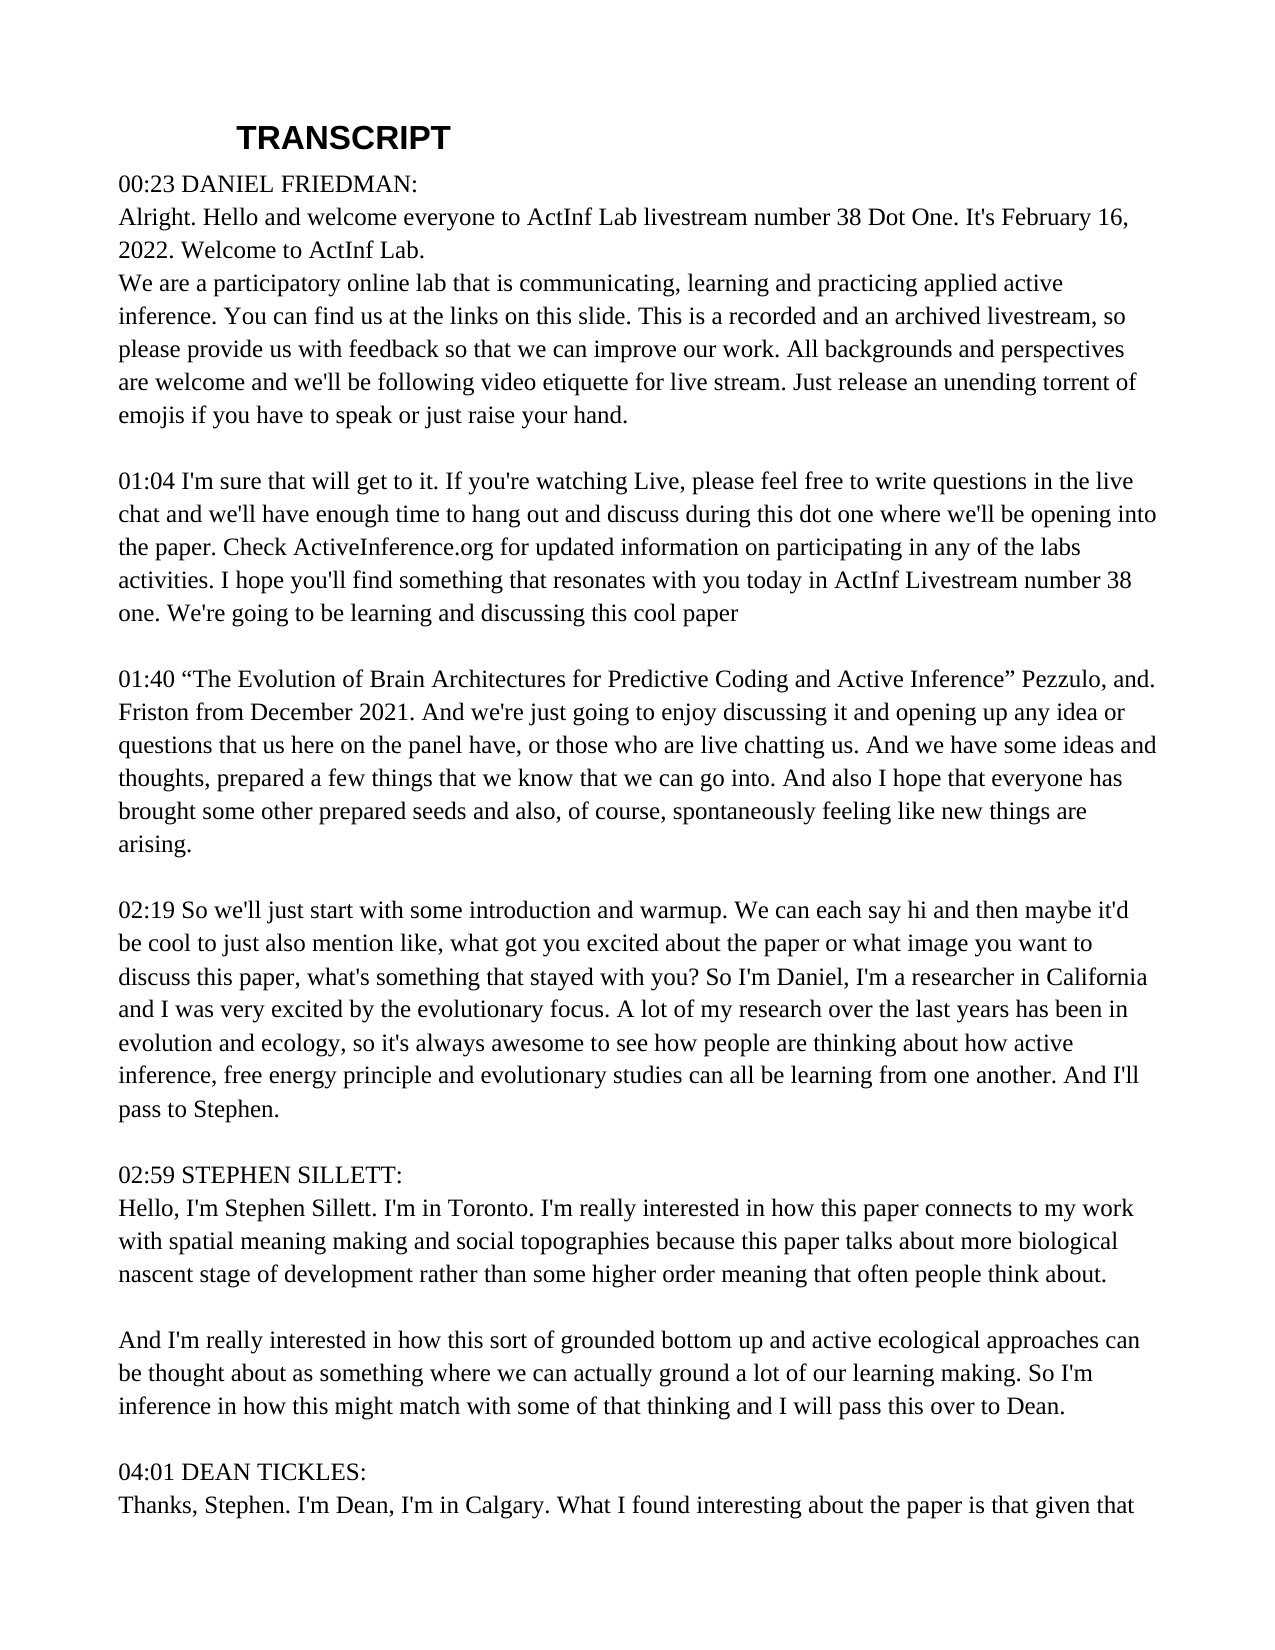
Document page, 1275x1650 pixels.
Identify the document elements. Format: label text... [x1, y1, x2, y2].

subtitle TRANSCRIPT [118, 118, 1157, 157]
text 00:23 DANIEL FRIEDMAN: Alright. Hello and welcome everyone to ActInf Lab livestream number 38 Dot One. It's February 16, 2022. Welcome to ActInf Lab. We are a participatory online lab that is communicating, learning and practicing applied active inference. You can find us at the links on this slide. This is a recorded and an archived livestream, so please provide us with feedback so that we can improve our work. All backgrounds and perspectives are welcome and we'll be following video etiquette for live stream. Just release an unending torrent of emojis if you have to speak or just raise your hand. 01:04 I'm sure that will get to it. If you're watching Live, please feel free to write questions in the live chat and we'll have enough time to hang out and discuss during this dot one where we'll be opening into the paper. Check ActiveInference.org for updated information on participating in any of the labs activities. I hope you'll find something that resonates with you today in ActInf Livestream number 38 one. We're going to be learning and discussing this cool paper 01:40 “The Evolution of Brain Architectures for Predictive Coding and Active Inference” Pezzulo, and. Friston from December 2021. And we're just going to enjoy discussing it and opening up any idea or questions that us here on the panel have, or those who are live chatting us. And we have some ideas and thoughts, prepared a few things that we know that we can go into. And also I hope that everyone has brought some other prepared seeds and also, of course, spontaneously feeling like new things are arising. 02:19 So we'll just start with some introduction and warmup. We can each say hi and then maybe it'd be cool to just also mention like, what got you excited about the paper or what image you want to discuss this paper, what's something that stayed with you? So I'm Daniel, I'm a researcher in California and I was very excited by the evolutionary focus. A lot of my research over the last years has been in evolution and ecology, so it's always awesome to see how people are thinking about how active inference, free energy principle and evolutionary studies can all be learning from one another. And I'll pass to Stephen. 02:59 STEPHEN SILLETT: Hello, I'm Stephen Sillett. I'm in Toronto. I'm really interested in how this paper connects to my work with spatial meaning making and social topographies because this paper talks about more biological nascent stage of development rather than some higher order meaning that often people think about. And I'm really interested in how this sort of grounded bottom up and active ecological approaches can be thought about as something where we can actually ground a lot of our learning making. So I'm inference in how this might match with some of that thinking and I will pass this over to Dean. 04:01 DEAN TICKLES: Thanks, Stephen. I'm Dean, I'm in Calgary. What I found interesting about the paper is that given that [118, 169, 1157, 1519]
